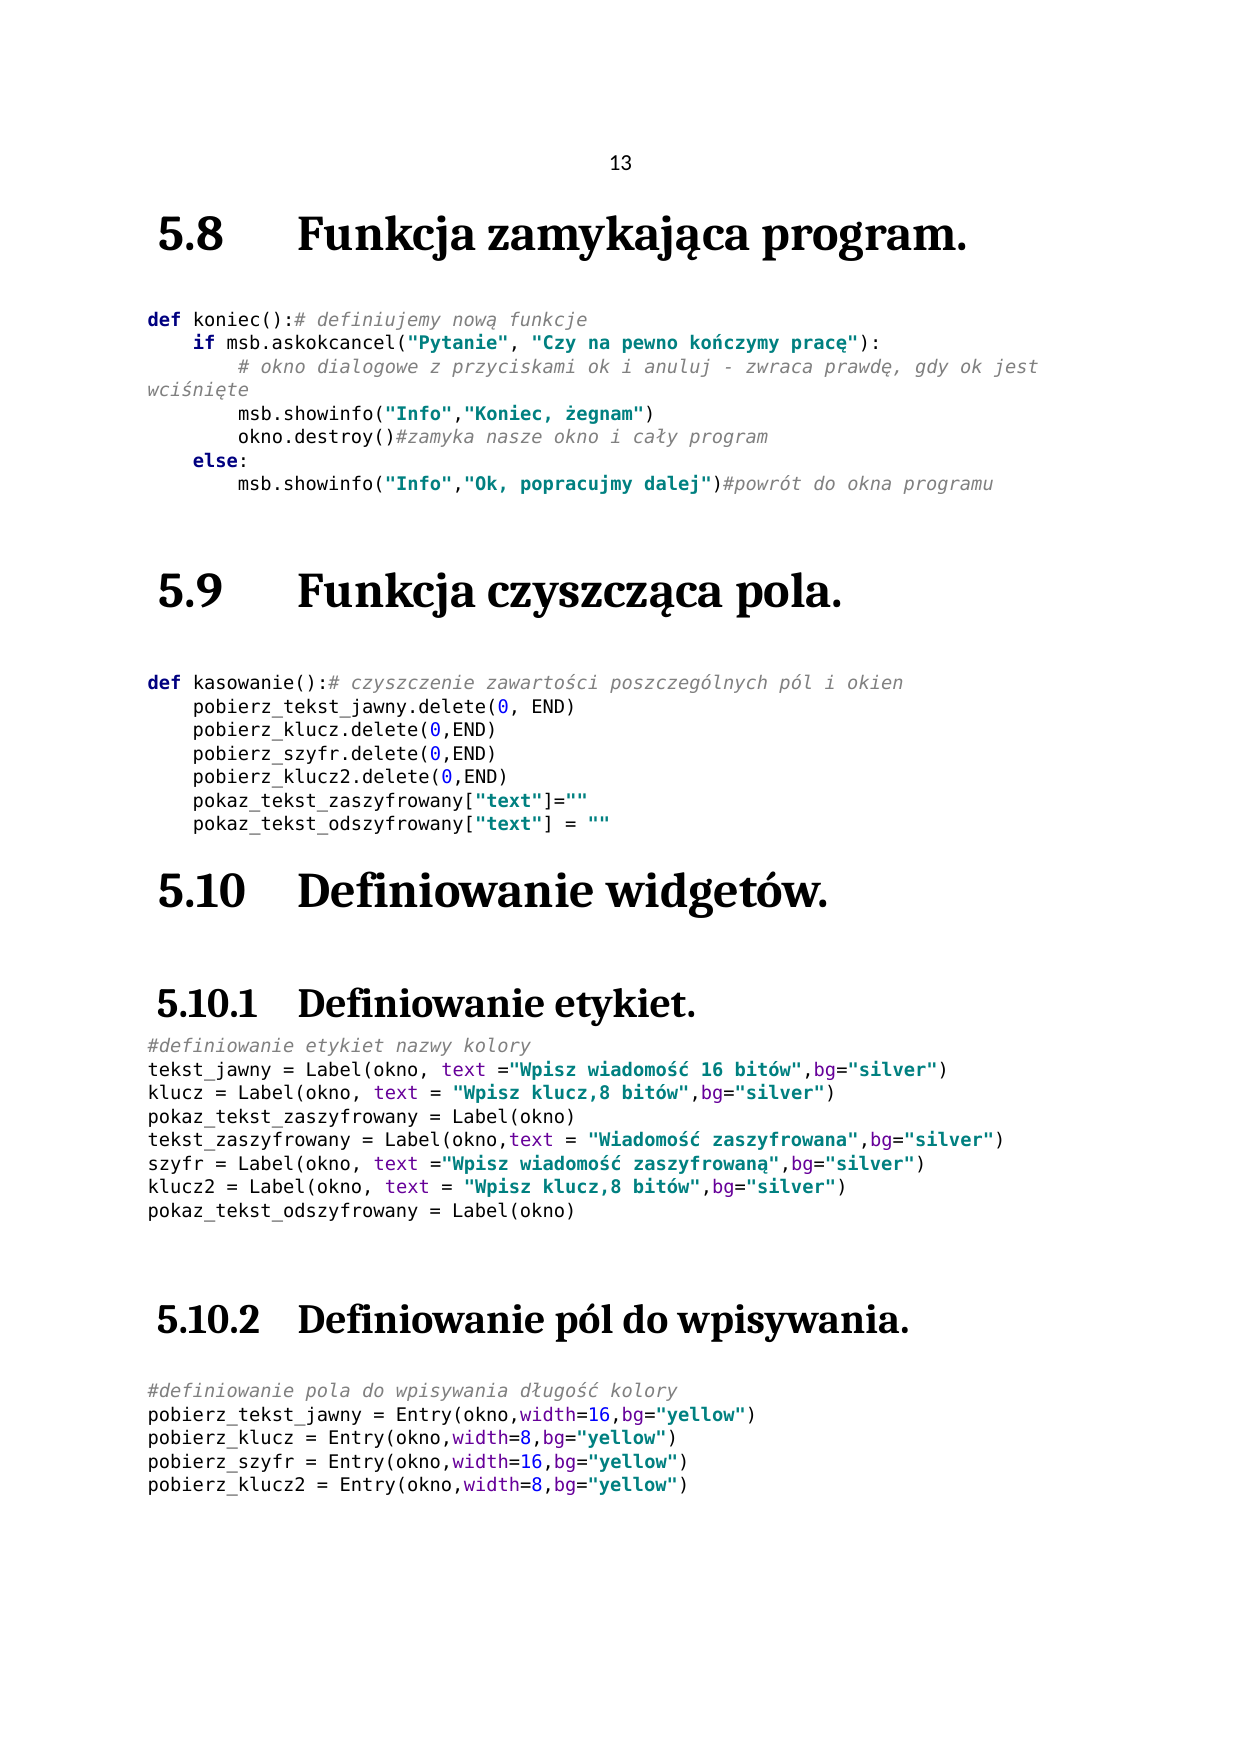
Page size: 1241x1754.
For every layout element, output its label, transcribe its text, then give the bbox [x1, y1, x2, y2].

subtitle Definiowanie pól do wpisywania. [147, 1296, 1093, 1343]
subtitle Definiowanie etykiet. [147, 980, 1093, 1028]
text def kasowanie():# czyszczenie zawartości poszczególnych pól i okien pobierz_tekst_jawny.delete(0, END) pobierz_klucz.delete(0,END) pobierz_szyfr.delete(0,END) pobierz_klucz2.delete(0,END) pokaz_tekst_zaszyfrowany["text"]="" pokaz_tekst_odszyfrowany["text"] = "" [147, 672, 1093, 835]
subtitle Funkcja zamykająca program. [147, 205, 1093, 263]
text def koniec():# definiujemy nową funkcje if msb.askokcancel("Pytanie", "Czy na pewno kończymy pracę"): # okno dialogowe z przyciskami ok i anuluj - zwraca prawdę, gdy ok jest wciśnięte msb.showinfo("Info","Koniec, żegnam") okno.destroy()#zamyka nasze okno i cały program else: msb.showinfo("Info","Ok, popracujmy dalej")#powrót do okna programu [147, 308, 1093, 495]
text #definiowanie pola do wpisywania długość kolory pobierz_tekst_jawny = Entry(okno,width=16,bg="yellow") pobierz_klucz = Entry(okno,width=8,bg="yellow") pobierz_szyfr = Entry(okno,width=16,bg="yellow") pobierz_klucz2 = Entry(okno,width=8,bg="yellow") [147, 1350, 1093, 1496]
subtitle Definiowanie widgetów. [147, 862, 1093, 919]
text #definiowanie etykiet nazwy kolory tekst_jawny = Label(okno, text ="Wpisz wiadomość 16 bitów",bg="silver") klucz = Label(okno, text = "Wpisz klucz,8 bitów",bg="silver") pokaz_tekst_zaszyfrowany = Label(okno) tekst_zaszyfrowany = Label(okno,text = "Wiadomość zaszyfrowana",bg="silver") szyfr = Label(okno, text ="Wpisz wiadomość zaszyfrowaną",bg="silver") klucz2 = Label(okno, text = "Wpisz klucz,8 bitów",bg="silver") pokaz_tekst_odszyfrowany = Label(okno) [147, 1035, 1093, 1222]
subtitle Funkcja czyszcząca pola. [147, 562, 1093, 619]
